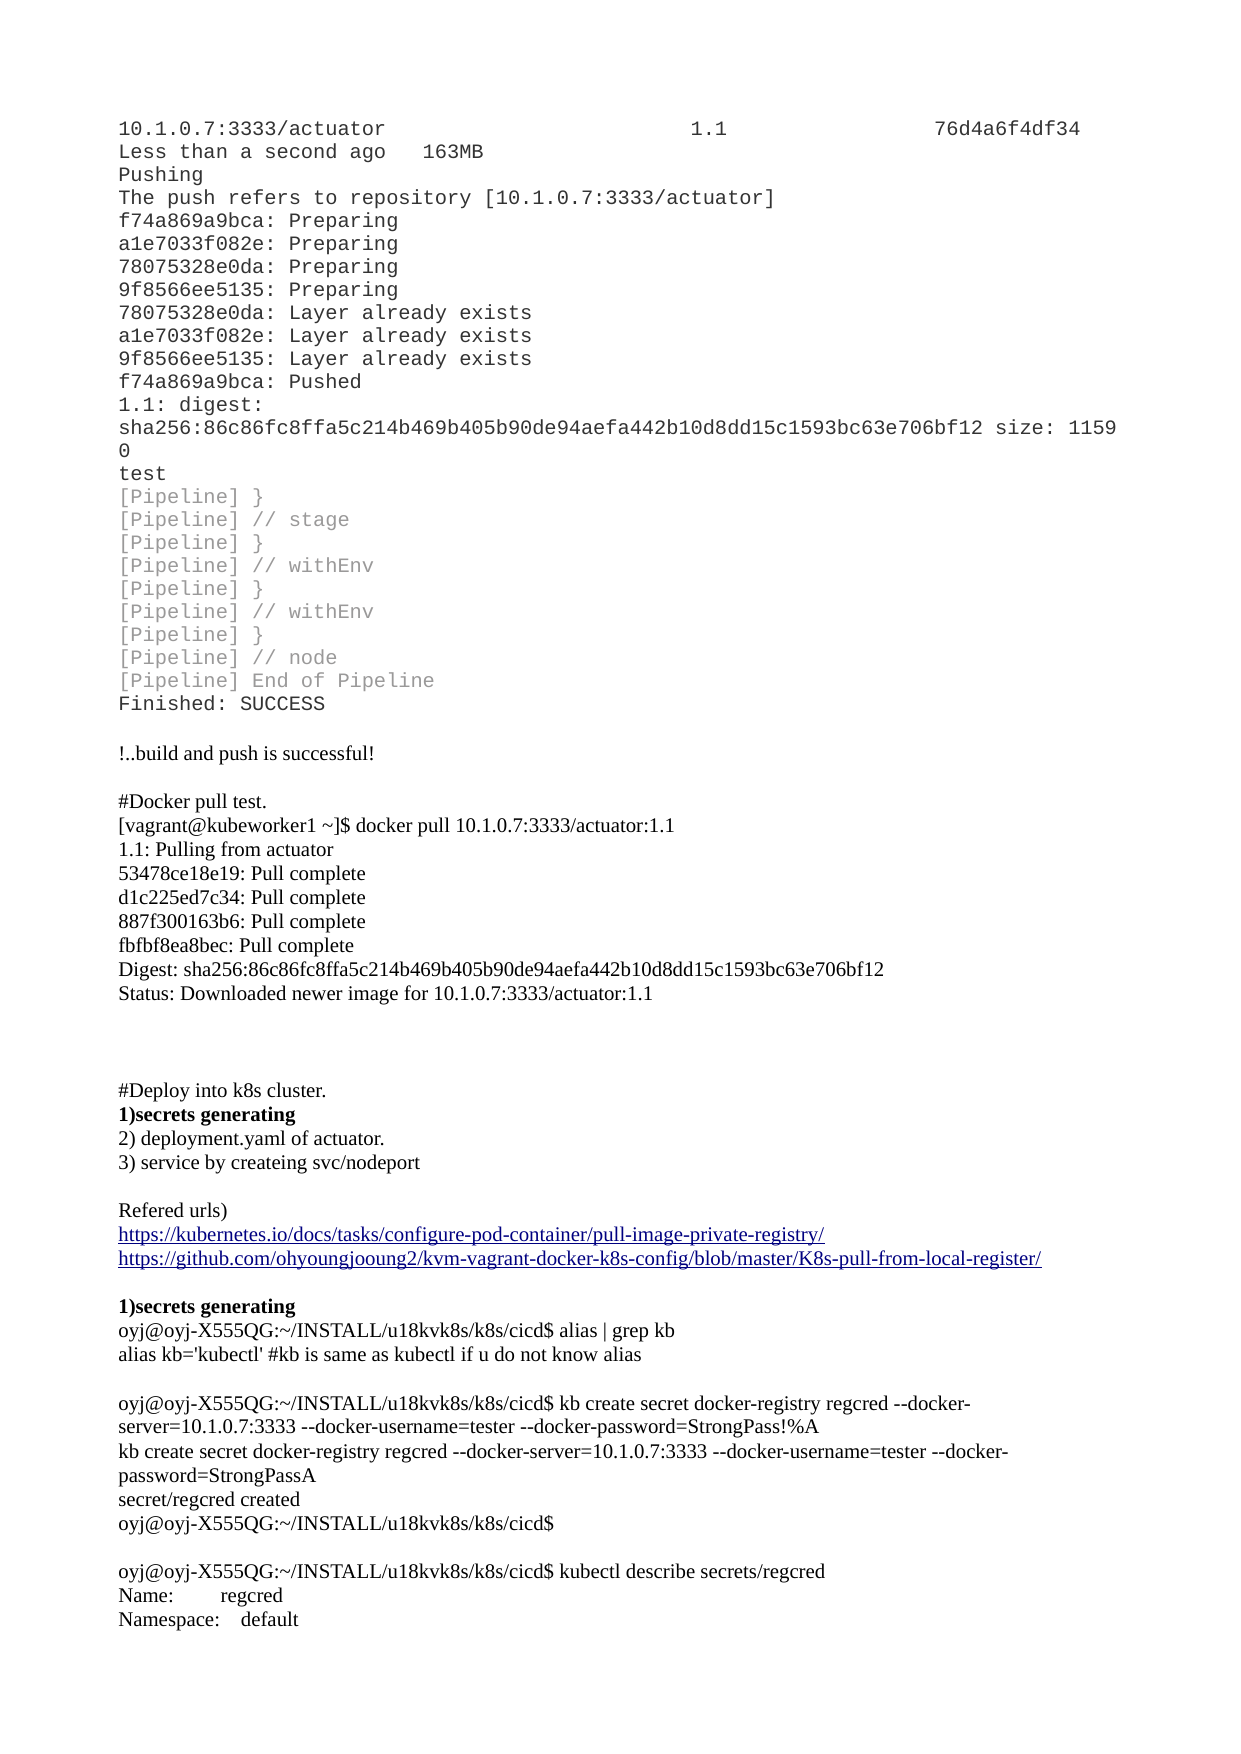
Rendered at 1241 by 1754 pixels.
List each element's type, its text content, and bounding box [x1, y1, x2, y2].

text [vagrant@kubeworker1 ~]$ docker pull 10.1.0.7:3333/actuator:1.1 [118, 813, 1122, 837]
text Digest: sha256:86c86fc8ffa5c214b469b405b90de94aefa442b10d8dd15c1593bc63e706bf12 [118, 957, 1122, 981]
text Status: Downloaded newer image for 10.1.0.7:3333/actuator:1.1 [118, 981, 1122, 1005]
text oyj@oyj-X555QG:~/INSTALL/u18kvk8s/k8s/cicd$ [118, 1511, 1122, 1535]
text [Pipeline] } [118, 578, 1122, 602]
text secret/regcred created [118, 1487, 1122, 1511]
text https://github.com/ohyoungjooung2/kvm-vagrant-docker-k8s-config/blob/master/K8s-pull-from-local-register/ [118, 1246, 1122, 1270]
text 53478ce18e19: Pull complete [118, 861, 1122, 885]
text 10.1.0.7:3333/actuator 1.1 76d4a6f4df34 Less than a second ago 163MB [118, 118, 1122, 164]
text 78075328e0da: Preparing [118, 256, 1122, 279]
text [Pipeline] // withEnv [118, 602, 1122, 624]
text 1.1: digest: sha256:86c86fc8ffa5c214b469b405b90de94aefa442b10d8dd15c1593bc63e706bf12 size: 1159 [118, 394, 1122, 440]
text [Pipeline] } [118, 532, 1122, 556]
text Name: regcred [118, 1583, 1122, 1607]
text f74a869a9bca: Pushed [118, 371, 1122, 394]
text fbfbf8ea8bec: Pull complete [118, 933, 1122, 957]
text oyj@oyj-X555QG:~/INSTALL/u18kvk8s/k8s/cicd$ alias | grep kb [118, 1318, 1122, 1342]
text Refered urls) [118, 1198, 1122, 1222]
text [Pipeline] // stage [118, 509, 1122, 532]
text 3) service by createing svc/nodeport [118, 1150, 1122, 1174]
text 9f8566ee5135: Layer already exists [118, 348, 1122, 371]
text test [118, 463, 1122, 486]
text a1e7033f082e: Preparing [118, 233, 1122, 256]
text [Pipeline] } [118, 486, 1122, 509]
text oyj@oyj-X555QG:~/INSTALL/u18kvk8s/k8s/cicd$ kubectl describe secrets/regcred [118, 1559, 1122, 1583]
text [Pipeline] } [118, 624, 1122, 648]
text The push refers to repository [10.1.0.7:3333/actuator] [118, 187, 1122, 210]
text https://kubernetes.io/docs/tasks/configure-pod-container/pull-image-private-registry/ [118, 1222, 1122, 1246]
text #Deploy into k8s cluster. [118, 1078, 1122, 1102]
text 1)secrets generating [118, 1294, 1122, 1318]
text 2) deployment.yaml of actuator. [118, 1126, 1122, 1150]
text f74a869a9bca: Preparing [118, 210, 1122, 233]
text !..build and push is successful! [118, 741, 1122, 765]
text alias kb='kubectl' #kb is same as kubectl if u do not know alias [118, 1342, 1122, 1366]
text 1)secrets generating [118, 1102, 1122, 1126]
text [Pipeline] // withEnv [118, 556, 1122, 578]
text 1.1: Pulling from actuator [118, 837, 1122, 861]
text 0 [118, 440, 1122, 463]
text #Docker pull test. [118, 789, 1122, 813]
text kb create secret docker-registry regcred --docker-server=10.1.0.7:3333 --docker-username=tester --docker-password=StrongPassA [118, 1438, 1122, 1487]
text oyj@oyj-X555QG:~/INSTALL/u18kvk8s/k8s/cicd$ kb create secret docker-registry regcred --docker-server=10.1.0.7:3333 --docker-username=tester --docker-password=StrongPass!%A [118, 1390, 1122, 1438]
text Namespace: default [118, 1607, 1122, 1631]
text Pushing [118, 164, 1122, 187]
text [Pipeline] End of Pipeline [118, 671, 1122, 694]
text a1e7033f082e: Layer already exists [118, 325, 1122, 348]
text [Pipeline] // node [118, 648, 1122, 671]
text d1c225ed7c34: Pull complete [118, 885, 1122, 909]
text 887f300163b6: Pull complete [118, 909, 1122, 933]
text Finished: SUCCESS [118, 694, 1122, 717]
text 9f8566ee5135: Preparing [118, 279, 1122, 302]
text 78075328e0da: Layer already exists [118, 302, 1122, 325]
